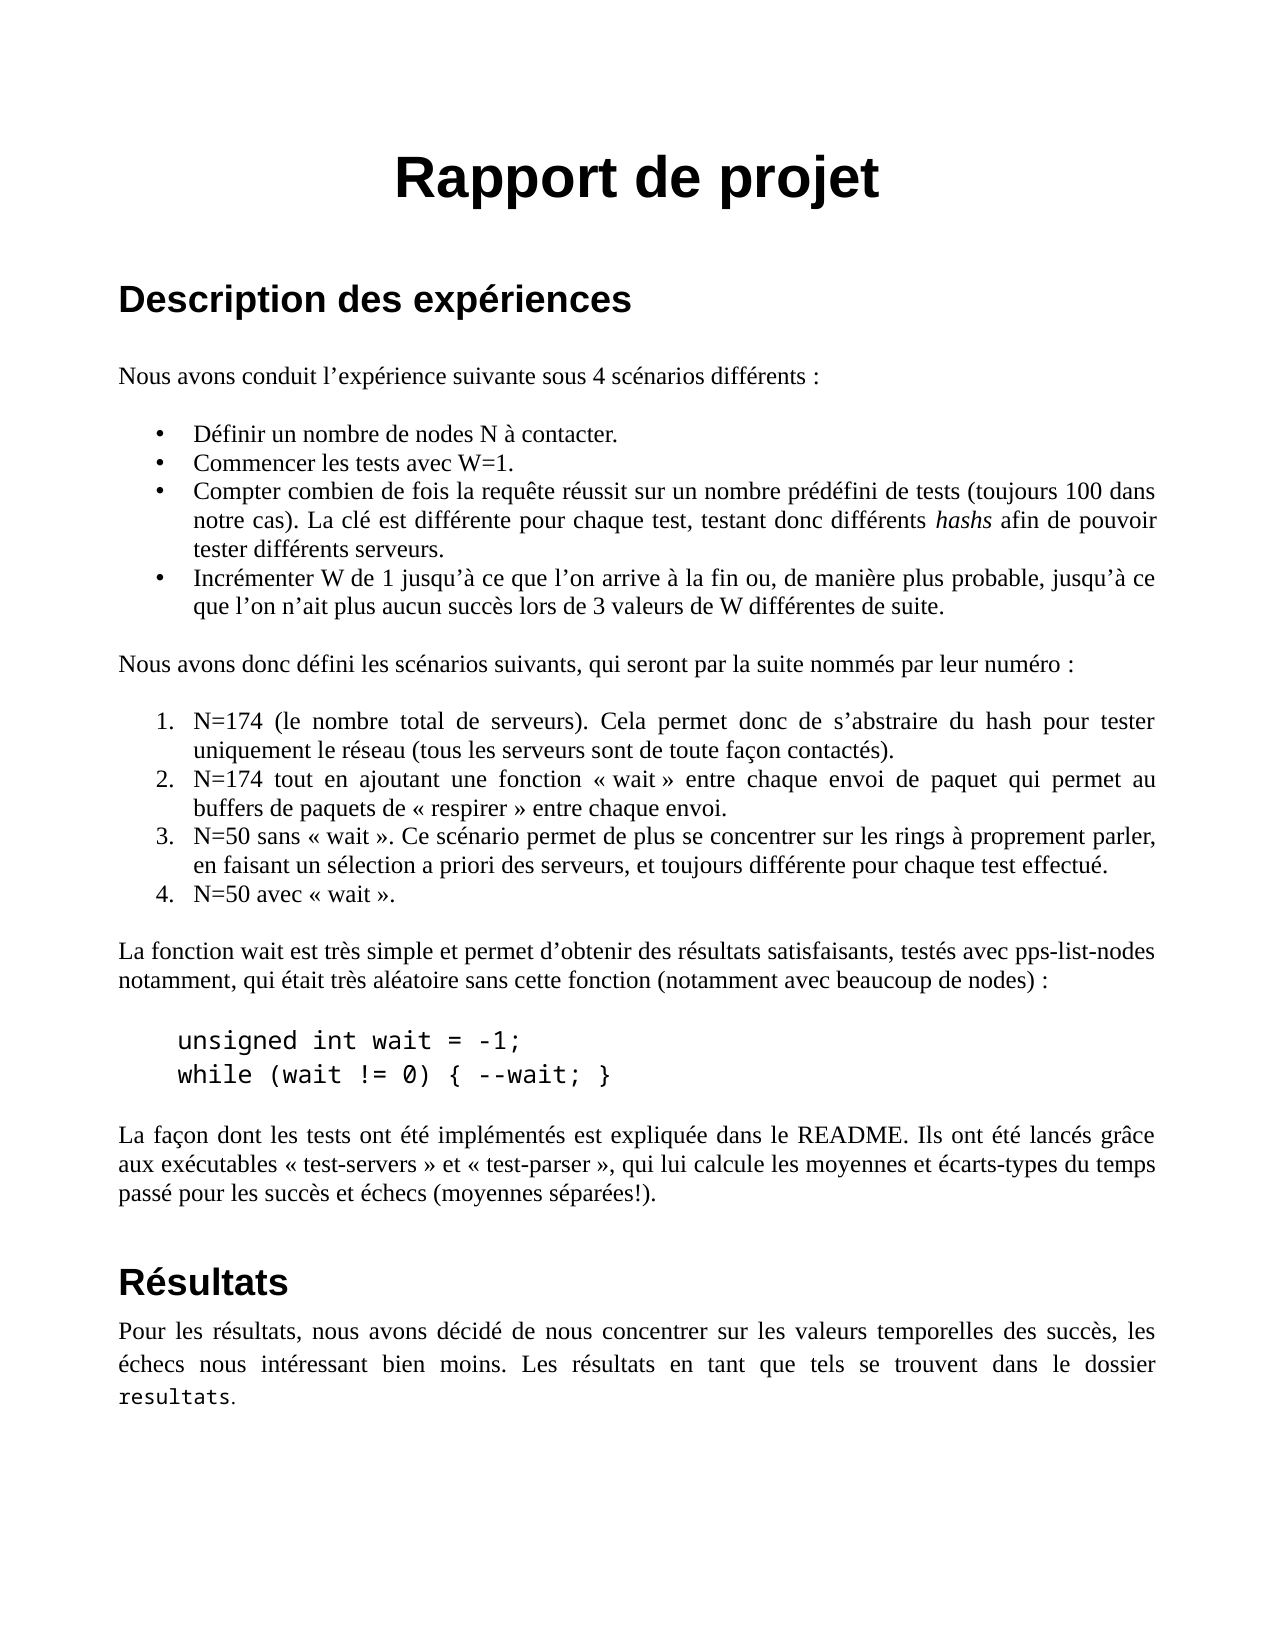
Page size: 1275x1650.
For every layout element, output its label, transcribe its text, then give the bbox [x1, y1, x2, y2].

list Commencer les tests avec W=1. [156, 448, 1157, 476]
list N=174 (le nombre total de serveurs). Cela permet donc de s’abstraire du hash pour tester uniquement le réseau (tous les serveurs sont de toute façon contactés). [156, 706, 1157, 764]
text Nous avons donc défini les scénarios suivants, qui seront par la suite nommés par leur numéro : [118, 649, 1157, 678]
list Définir un nombre de nodes N à contacter. [156, 419, 1157, 448]
list N=174 tout en ajoutant une fonction « wait » entre chaque envoi de paquet qui permet au buffers de paquets de « respirer » entre chaque envoi. [156, 764, 1157, 821]
text unsigned int wait = -1; while (wait != 0) { --wait; } [177, 1023, 1098, 1091]
list Incrémenter W de 1 jusqu’à ce que l’on arrive à la fin ou, de manière plus probable, jusqu’à ce que l’on n’ait plus aucun succès lors de 3 valeurs de W différentes de suite. [156, 563, 1157, 620]
subtitle Description des expériences [118, 276, 1157, 320]
text Nous avons conduit l’expérience suivante sous 4 scénarios différents : [118, 361, 1157, 390]
text Pour les résultats, nous avons décidé de nous concentrer sur les valeurs temporelles des succès, les échecs nous intéressant bien moins. Les résultats en tant que tels se trouvent dans le dossier resultats. [118, 1316, 1157, 1411]
text La fonction wait est très simple et permet d’obtenir des résultats satisfaisants, testés avec pps-list-nodes notamment, qui était très aléatoire sans cette fonction (notamment avec beaucoup de nodes) : [118, 936, 1157, 994]
title Rapport de projet [118, 143, 1157, 210]
list N=50 sans « wait ». Ce scénario permet de plus se concentrer sur les rings à proprement parler, en faisant un sélection a priori des serveurs, et toujours différente pour chaque test effectué. [156, 821, 1157, 879]
list Compter combien de fois la requête réussit sur un nombre prédéfini de tests (toujours 100 dans notre cas). La clé est différente pour chaque test, testant donc différents hashs afin de pouvoir tester différents serveurs. [156, 476, 1157, 563]
list N=50 avec « wait ». [156, 879, 1157, 908]
subtitle Résultats [118, 1260, 1157, 1304]
text La façon dont les tests ont été implémentés est expliquée dans le README. Ils ont été lancés grâce aux exécutables « test-servers » et « test-parser », qui lui calcule les moyennes et écarts-types du temps passé pour les succès et échecs (moyennes séparées!). [118, 1120, 1157, 1206]
